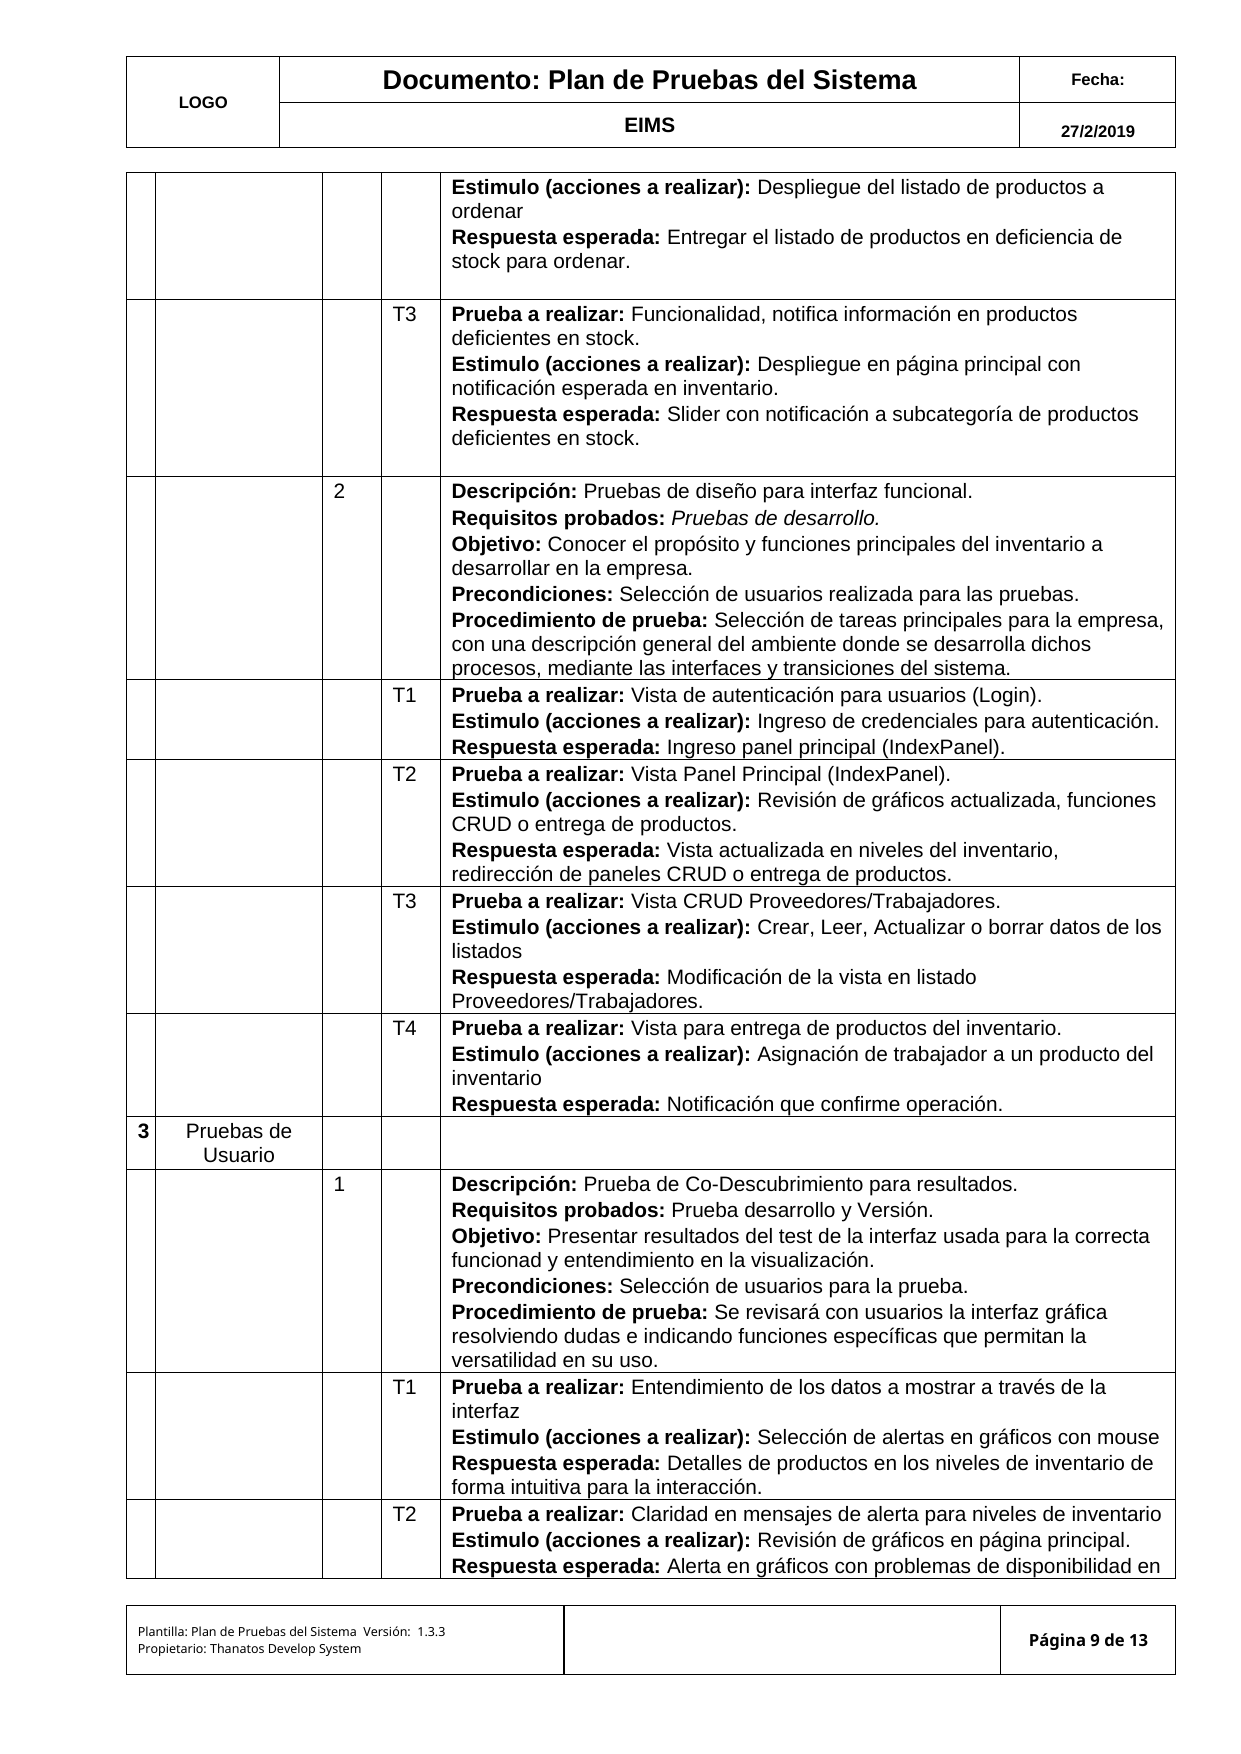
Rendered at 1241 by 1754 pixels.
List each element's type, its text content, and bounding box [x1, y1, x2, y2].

table_cell [323, 680, 381, 758]
table_cell [323, 300, 381, 476]
table_cell [127, 1500, 155, 1578]
table_cell T3 [382, 300, 440, 476]
table_cell [382, 1170, 440, 1372]
table_cell [382, 173, 440, 299]
table_cell [323, 1373, 381, 1499]
table_cell Prueba a realizar: Vista CRUD Proveedores/Trabajadores. Estimulo (acciones a realizar): Crear, Leer, Actualizar o borrar datos de los listados Respuesta esperada: Modificación de la vista en listado Proveedores/Trabajadores. [441, 887, 1175, 1013]
table_cell Prueba a realizar: Vista para entrega de productos del inventario. Estimulo (acciones a realizar): Asignación de trabajador a un producto del inventario Respuesta esperada: Notificación que confirme operación. [441, 1014, 1175, 1116]
table_cell Pruebas de Usuario [156, 1117, 322, 1169]
table_cell T1 [382, 680, 440, 758]
table_cell 2 [323, 477, 381, 679]
table_cell Prueba a realizar: Claridad en mensajes de alerta para niveles de inventario Estimulo (acciones a realizar): Revisión de gráficos en página principal. Respuesta esperada: Alerta en gráficos con problemas de disponibilidad en [441, 1500, 1175, 1578]
table_cell T4 [382, 1014, 440, 1116]
table_cell Estimulo (acciones a realizar): Despliegue del listado de productos a ordenar Respuesta esperada: Entregar el listado de productos en deficiencia de stock para ordenar. [441, 173, 1175, 299]
table_cell T3 [382, 887, 440, 1013]
table_cell [127, 1170, 155, 1372]
table_cell 3 [127, 1117, 155, 1169]
table_cell [156, 1170, 322, 1372]
table_cell [323, 887, 381, 1013]
table_cell [441, 1117, 1175, 1169]
table_cell [382, 477, 440, 679]
table_cell [127, 173, 155, 299]
table_cell [382, 1117, 440, 1169]
table_cell T2 [382, 1500, 440, 1578]
table_cell Descripción: Prueba de Co-Descubrimiento para resultados. Requisitos probados: Prueba desarrollo y Versión. Objetivo: Presentar resultados del test de la interfaz usada para la correcta funcionad y entendimiento en la visualización. Precondiciones: Selección de usuarios para la prueba. Procedimiento de prueba: Se revisará con usuarios la interfaz gráfica resolviendo dudas e indicando funciones específicas que permitan la versatilidad en su uso. [441, 1170, 1175, 1372]
table_cell [323, 1500, 381, 1578]
table_cell [127, 300, 155, 476]
table_cell [127, 1373, 155, 1499]
table_cell [156, 300, 322, 476]
table_cell [156, 477, 322, 679]
table_cell 1 [323, 1170, 381, 1372]
table_cell [127, 680, 155, 758]
table_cell [156, 760, 322, 886]
table_cell [156, 1014, 322, 1116]
table_cell [323, 173, 381, 299]
table_cell [127, 1014, 155, 1116]
table_cell T2 [382, 760, 440, 886]
table_cell Prueba a realizar: Vista Panel Principal (IndexPanel). Estimulo (acciones a realizar): Revisión de gráficos actualizada, funciones CRUD o entrega de productos. Respuesta esperada: Vista actualizada en niveles del inventario, redirección de paneles CRUD o entrega de productos. [441, 760, 1175, 886]
table_cell Prueba a realizar: Vista de autenticación para usuarios (Login). Estimulo (acciones a realizar): Ingreso de credenciales para autenticación. Respuesta esperada: Ingreso panel principal (IndexPanel). [441, 680, 1175, 758]
table_cell [156, 1500, 322, 1578]
table_cell [323, 1117, 381, 1169]
table_cell [323, 1014, 381, 1116]
table_cell [156, 680, 322, 758]
table_cell Prueba a realizar: Entendimiento de los datos a mostrar a través de la interfaz Estimulo (acciones a realizar): Selección de alertas en gráficos con mouse Respuesta esperada: Detalles de productos en los niveles de inventario de forma intuitiva para la interacción. [441, 1373, 1175, 1499]
table_cell [156, 887, 322, 1013]
table_cell [156, 173, 322, 299]
table_cell Descripción: Pruebas de diseño para interfaz funcional. Requisitos probados: Pruebas de desarrollo. Objetivo: Conocer el propósito y funciones principales del inventario a desarrollar en la empresa. Precondiciones: Selección de usuarios realizada para las pruebas. Procedimiento de prueba: Selección de tareas principales para la empresa, con una descripción general del ambiente donde se desarrolla dichos procesos, mediante las interfaces y transiciones del sistema. [441, 477, 1175, 679]
table_cell [127, 760, 155, 886]
table_cell [323, 760, 381, 886]
table_cell [156, 1373, 322, 1499]
table_cell [127, 887, 155, 1013]
table_cell T1 [382, 1373, 440, 1499]
table_cell Prueba a realizar: Funcionalidad, notifica información en productos deficientes en stock. Estimulo (acciones a realizar): Despliegue en página principal con notificación esperada en inventario. Respuesta esperada: Slider con notificación a subcategoría de productos deficientes en stock. [441, 300, 1175, 476]
table_cell [127, 477, 155, 679]
